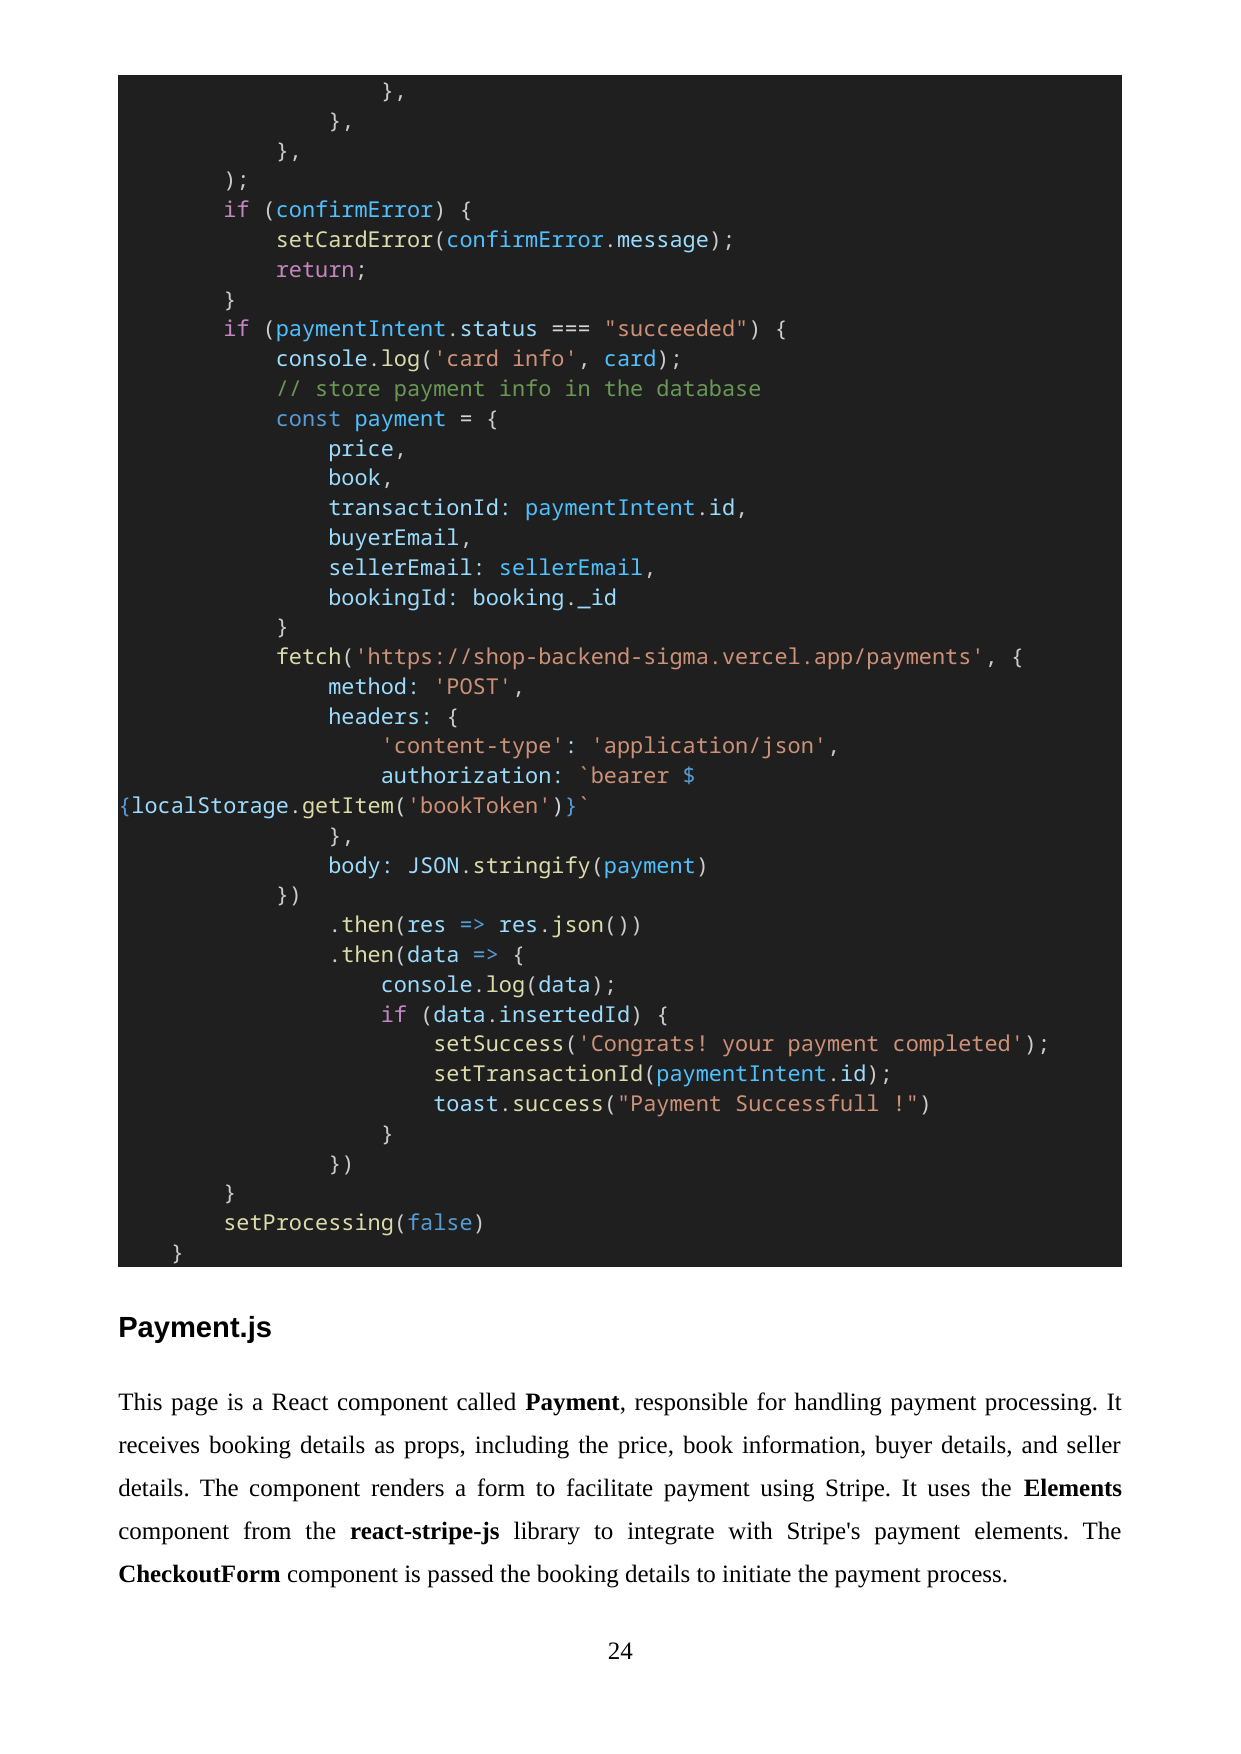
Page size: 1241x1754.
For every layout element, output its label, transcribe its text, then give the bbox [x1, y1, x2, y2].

text This page is a React component called Payment, responsible for handling payment processing. It receives booking details as props, including the price, book information, buyer details, and seller details. The component renders a form to facilitate payment using Stripe. It uses the Elements component from the react-stripe-js library to integrate with Stripe's payment elements. The CheckoutForm component is passed the booking details to initiate the payment process. [118, 1343, 1122, 1588]
text setTransactionId(paymentIntent.id); [118, 1058, 1122, 1088]
text }, [118, 75, 1122, 105]
text if (paymentIntent.status === "succeeded") { [118, 313, 1122, 343]
text authorization: `bearer ${localStorage.getItem('bookToken')}` [118, 760, 1122, 820]
text setProcessing(false) [118, 1207, 1122, 1237]
text } [118, 1118, 1122, 1147]
subtitle Payment.js [118, 1310, 1122, 1343]
text const payment = { [118, 403, 1122, 432]
text fetch('https://shop-backend-sigma.vercel.app/payments', { [118, 641, 1122, 671]
text setCardError(confirmError.message); [118, 224, 1122, 254]
text .then(res => res.json()) [118, 909, 1122, 939]
text }, [118, 134, 1122, 164]
text if (data.insertedId) { [118, 998, 1122, 1028]
text 'content-type': 'application/json', [118, 730, 1122, 760]
text price, [118, 432, 1122, 462]
text }, [118, 105, 1122, 134]
text } [118, 283, 1122, 313]
text bookingId: booking._id [118, 581, 1122, 611]
text buyerEmail, [118, 522, 1122, 552]
text ); [118, 164, 1122, 194]
text } [118, 1177, 1122, 1207]
text .then(data => { [118, 939, 1122, 969]
text }, [118, 820, 1122, 849]
text }) [118, 1147, 1122, 1177]
text } [118, 1237, 1122, 1267]
text book, [118, 462, 1122, 492]
text sellerEmail: sellerEmail, [118, 552, 1122, 581]
text toast.success("Payment Successfull !") [118, 1088, 1122, 1118]
text console.log(data); [118, 969, 1122, 998]
text method: 'POST', [118, 671, 1122, 701]
text return; [118, 254, 1122, 283]
text body: JSON.stringify(payment) [118, 849, 1122, 879]
text headers: { [118, 701, 1122, 730]
text }) [118, 879, 1122, 909]
text console.log('card info', card); [118, 343, 1122, 373]
text // store payment info in the database [118, 373, 1122, 403]
text transactionId: paymentIntent.id, [118, 492, 1122, 522]
text } [118, 611, 1122, 641]
text if (confirmError) { [118, 194, 1122, 224]
text setSuccess('Congrats! your payment completed'); [118, 1028, 1122, 1058]
